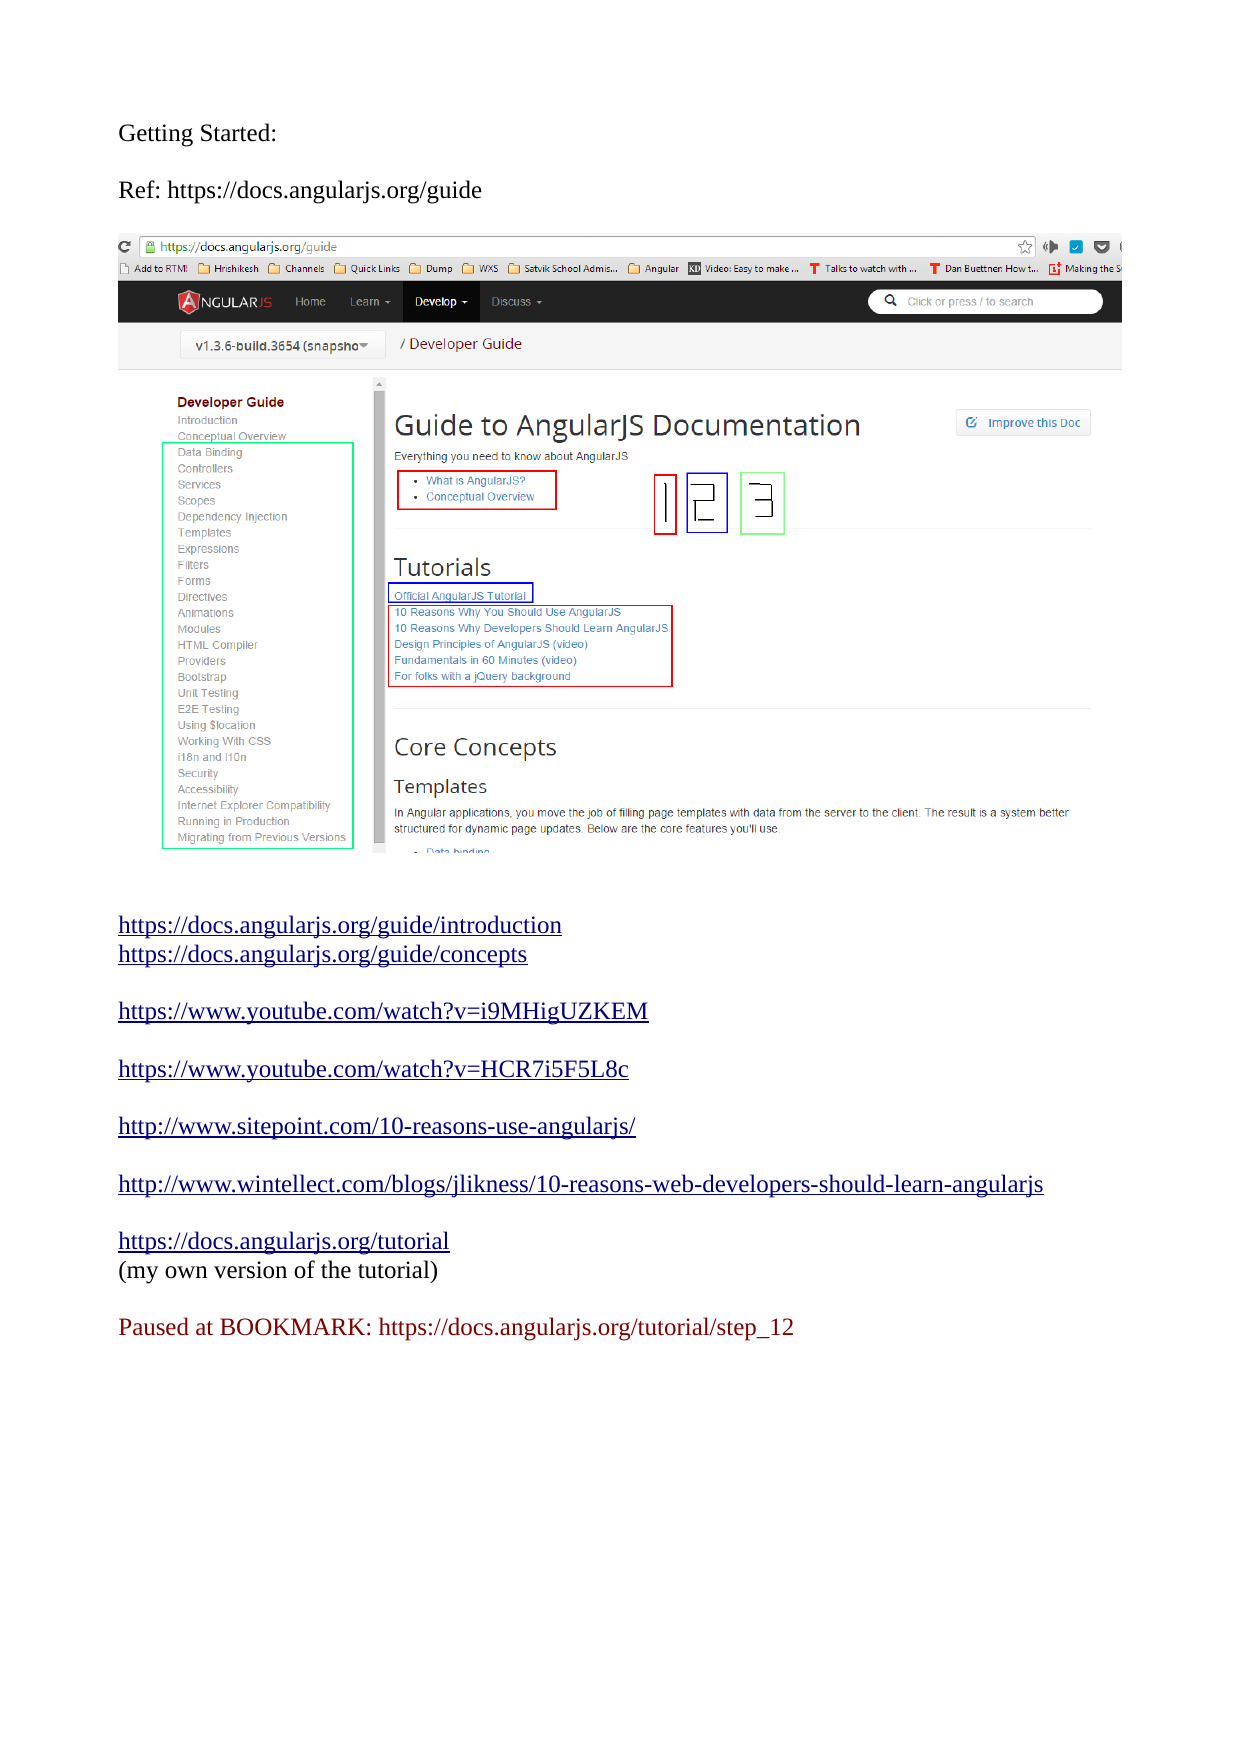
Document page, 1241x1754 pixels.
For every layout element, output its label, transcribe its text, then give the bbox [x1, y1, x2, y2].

text https://docs.angularjs.org/guide/introduction [118, 910, 1122, 939]
picture [118, 233, 1122, 853]
text Getting Started: [118, 118, 1122, 147]
text (my own version of the tutorial) [118, 1255, 1122, 1284]
text Ref: https://docs.angularjs.org/guide [118, 176, 1122, 204]
text https://www.youtube.com/watch?v=HCR7i5F5L8c [118, 1054, 1122, 1082]
text https://docs.angularjs.org/tutorial [118, 1226, 1122, 1255]
text Paused at BOOKMARK: https://docs.angularjs.org/tutorial/step_12 [118, 1312, 1122, 1341]
text https://www.youtube.com/watch?v=i9MHigUZKEM [118, 996, 1122, 1025]
text https://docs.angularjs.org/guide/concepts [118, 939, 1122, 967]
text http://www.wintellect.com/blogs/jlikness/10-reasons-web-developers-should-learn-angularjs [118, 1169, 1122, 1197]
text http://www.sitepoint.com/10-reasons-use-angularjs/ [118, 1111, 1122, 1140]
